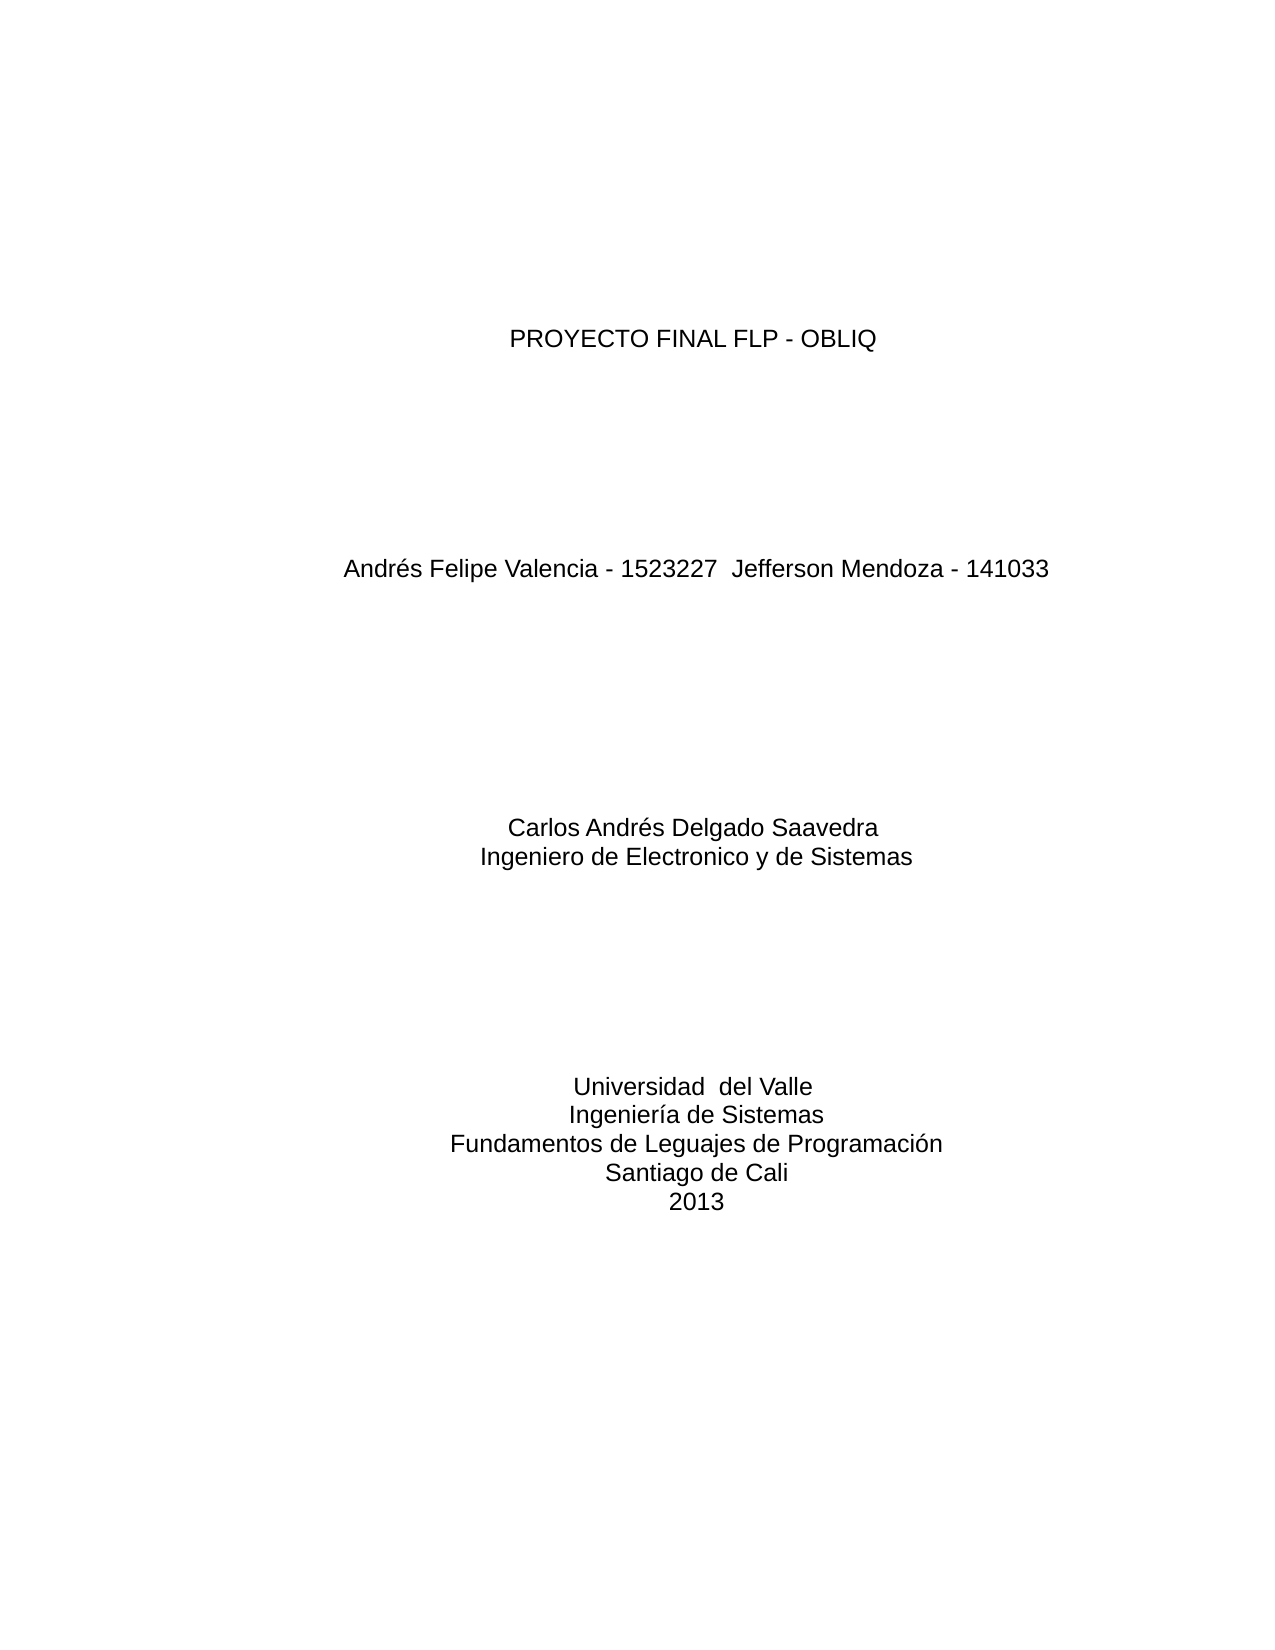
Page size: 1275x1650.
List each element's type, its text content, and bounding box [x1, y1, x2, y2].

text Andrés Felipe Valencia - 1523227 Jefferson Mendoza - 141033 [236, 554, 1157, 583]
text 2013 [236, 1187, 1157, 1215]
text Santiago de Cali [236, 1158, 1157, 1187]
text Ingeniería de Sistemas [236, 1100, 1157, 1129]
text Carlos Andrés Delgado Saavedra [236, 813, 1157, 842]
text Fundamentos de Leguajes de Programación [236, 1129, 1157, 1158]
text Ingeniero de Electronico y de Sistemas [236, 842, 1157, 870]
text PROYECTO FINAL FLP - OBLIQ [236, 324, 1157, 353]
text Universidad del Valle [236, 1072, 1157, 1100]
